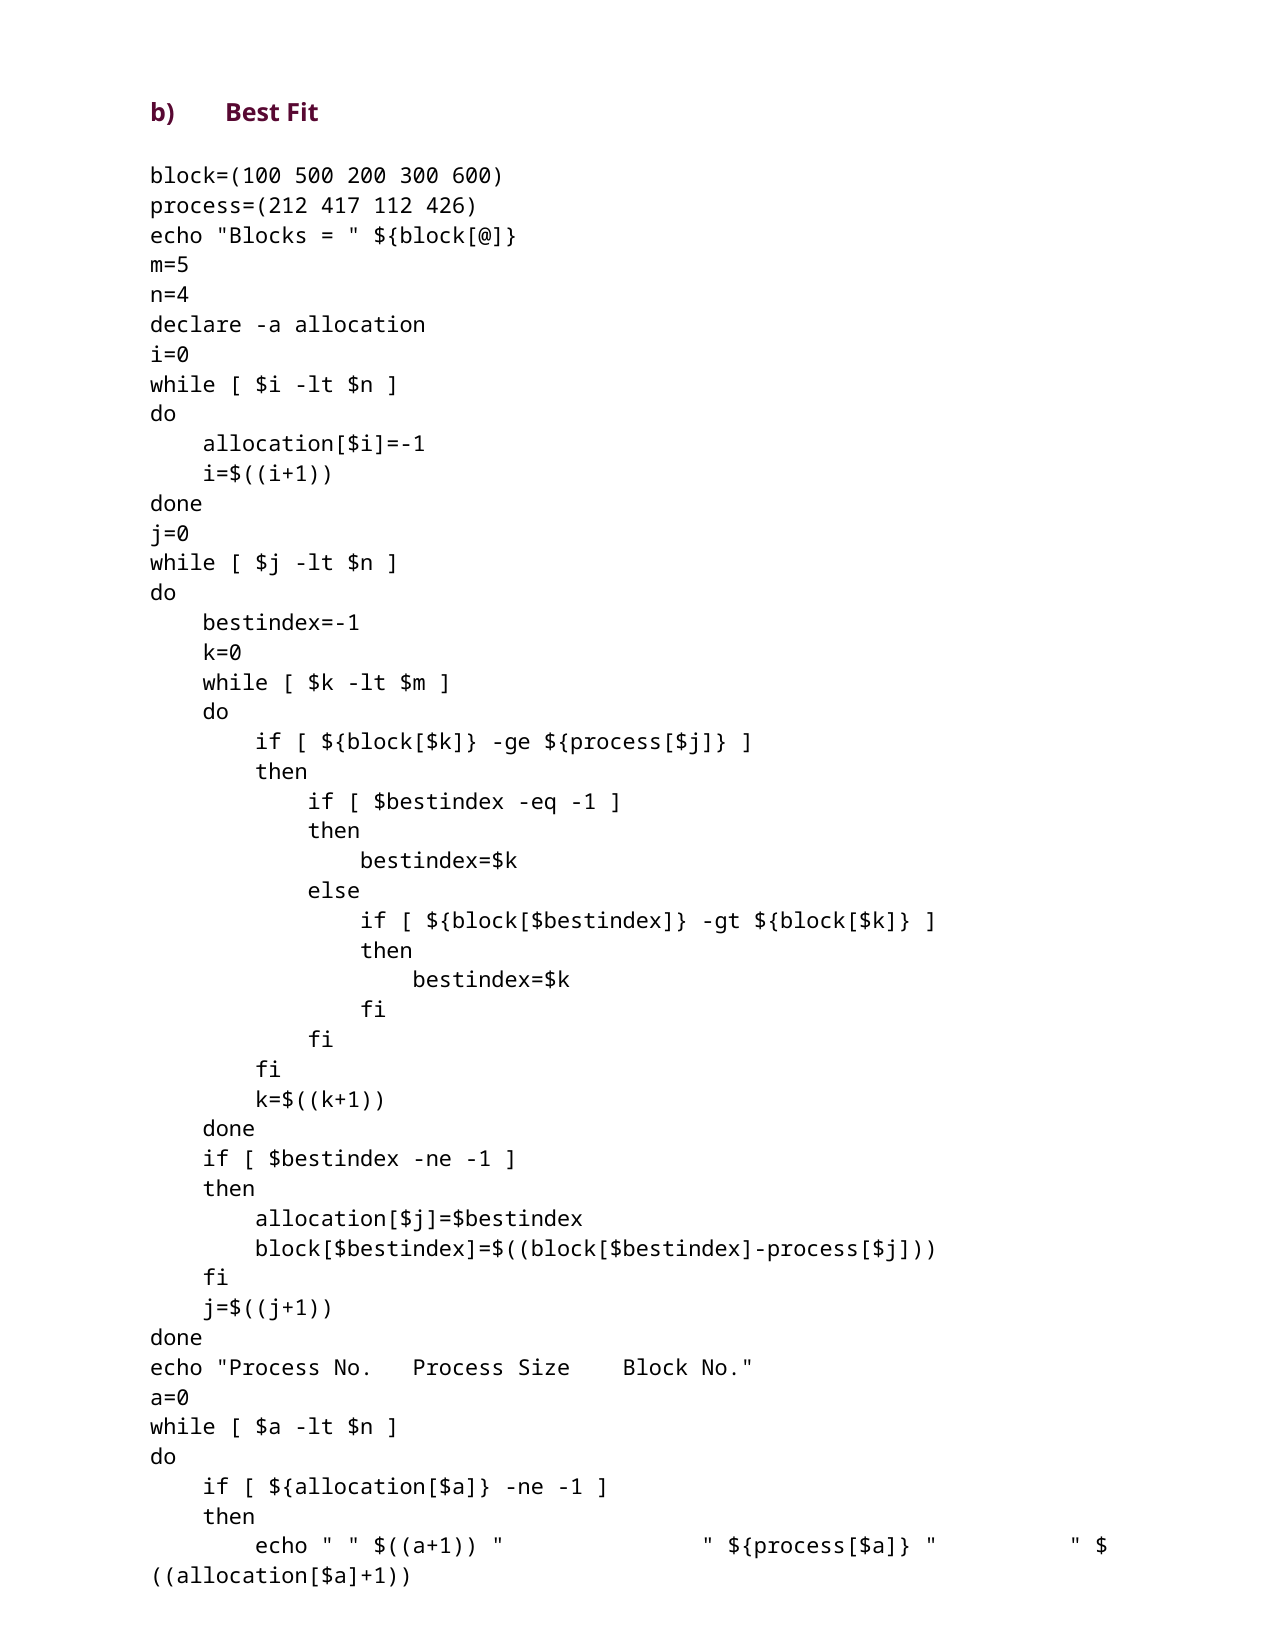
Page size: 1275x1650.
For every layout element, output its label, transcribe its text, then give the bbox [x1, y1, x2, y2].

text echo " " $((a+1)) " " ${process[$a]} " " $((allocation[$a]+1)) [150, 1531, 1216, 1590]
text declare -a allocation [150, 309, 1216, 339]
text then [150, 935, 1216, 964]
text k=$((k+1)) [150, 1084, 1216, 1113]
text do [150, 398, 1216, 428]
text i=$((i+1)) [150, 458, 1216, 488]
text while [ $i -lt $n ] [150, 369, 1216, 398]
text while [ $a -lt $n ] [150, 1411, 1216, 1441]
text block[$bestindex]=$((block[$bestindex]-process[$j])) [150, 1233, 1216, 1262]
text bestindex=$k [150, 845, 1216, 875]
text m=5 [150, 249, 1216, 279]
text then [150, 1173, 1216, 1203]
text j=0 [150, 518, 1216, 547]
text done [150, 488, 1216, 518]
text fi [150, 1262, 1216, 1292]
text fi [150, 1024, 1216, 1054]
text bestindex=-1 [150, 607, 1216, 637]
subtitle Best Fit [150, 94, 1216, 128]
text n=4 [150, 279, 1216, 309]
text do [150, 696, 1216, 726]
text fi [150, 994, 1216, 1024]
text while [ $k -lt $m ] [150, 667, 1216, 696]
text while [ $j -lt $n ] [150, 547, 1216, 577]
text a=0 [150, 1382, 1216, 1411]
text then [150, 816, 1216, 845]
text i=0 [150, 339, 1216, 369]
text else [150, 875, 1216, 905]
text allocation[$j]=$bestindex [150, 1203, 1216, 1233]
text if [ ${block[$bestindex]} -gt ${block[$k]} ] [150, 905, 1216, 935]
text done [150, 1322, 1216, 1352]
text bestindex=$k [150, 964, 1216, 994]
text process=(212 417 112 426) [150, 190, 1216, 220]
text if [ $bestindex -ne -1 ] [150, 1143, 1216, 1173]
text then [150, 1501, 1216, 1531]
text then [150, 756, 1216, 786]
text if [ ${block[$k]} -ge ${process[$j]} ] [150, 726, 1216, 756]
text block=(100 500 200 300 600) [150, 160, 1216, 190]
text done [150, 1113, 1216, 1143]
text k=0 [150, 637, 1216, 667]
text if [ $bestindex -eq -1 ] [150, 786, 1216, 816]
text do [150, 1441, 1216, 1471]
text echo "Process No. Process Size Block No." [150, 1352, 1216, 1382]
text if [ ${allocation[$a]} -ne -1 ] [150, 1471, 1216, 1501]
text fi [150, 1054, 1216, 1084]
text echo "Blocks = " ${block[@]} [150, 220, 1216, 249]
text do [150, 577, 1216, 607]
text j=$((j+1)) [150, 1292, 1216, 1322]
text allocation[$i]=-1 [150, 428, 1216, 458]
